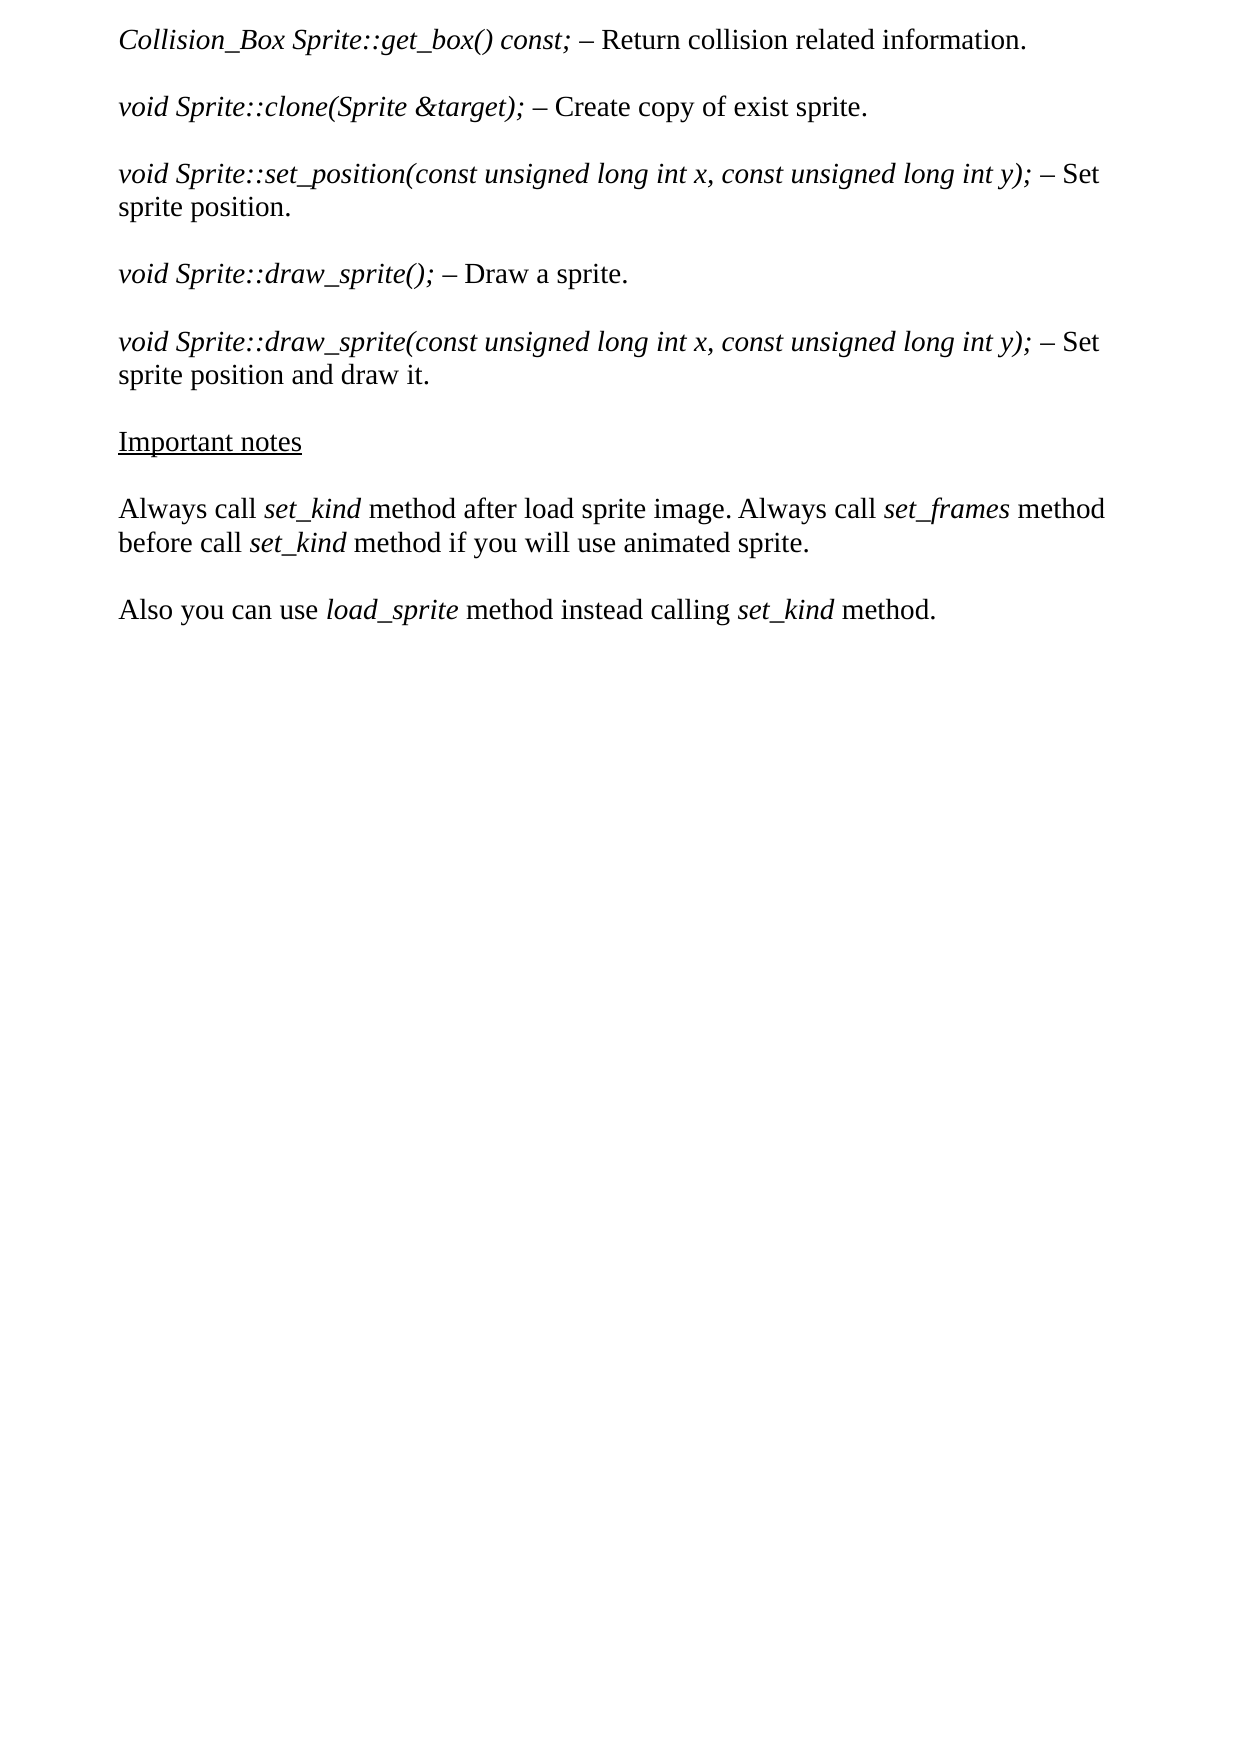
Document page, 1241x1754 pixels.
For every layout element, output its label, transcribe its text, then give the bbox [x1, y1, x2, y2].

text void Sprite::set_position(const unsigned long int x, const unsigned long int y); – Set sprite position. [118, 156, 1122, 223]
text void Sprite::clone(Sprite &target); – Create copy of exist sprite. [118, 89, 1122, 122]
text Always call set_kind method after load sprite image. Always call set_frames method before call set_kind method if you will use animated sprite. [118, 491, 1122, 558]
text Important notes [118, 424, 1122, 458]
text Also you can use load_sprite method instead calling set_kind method. [118, 592, 1122, 626]
text void Sprite::draw_sprite(const unsigned long int x, const unsigned long int y); – Set sprite position and draw it. [118, 324, 1122, 391]
text void Sprite::draw_sprite(); – Draw a sprite. [118, 257, 1122, 290]
text Collision_Box Sprite::get_box() const; – Return collision related information. [118, 22, 1122, 55]
